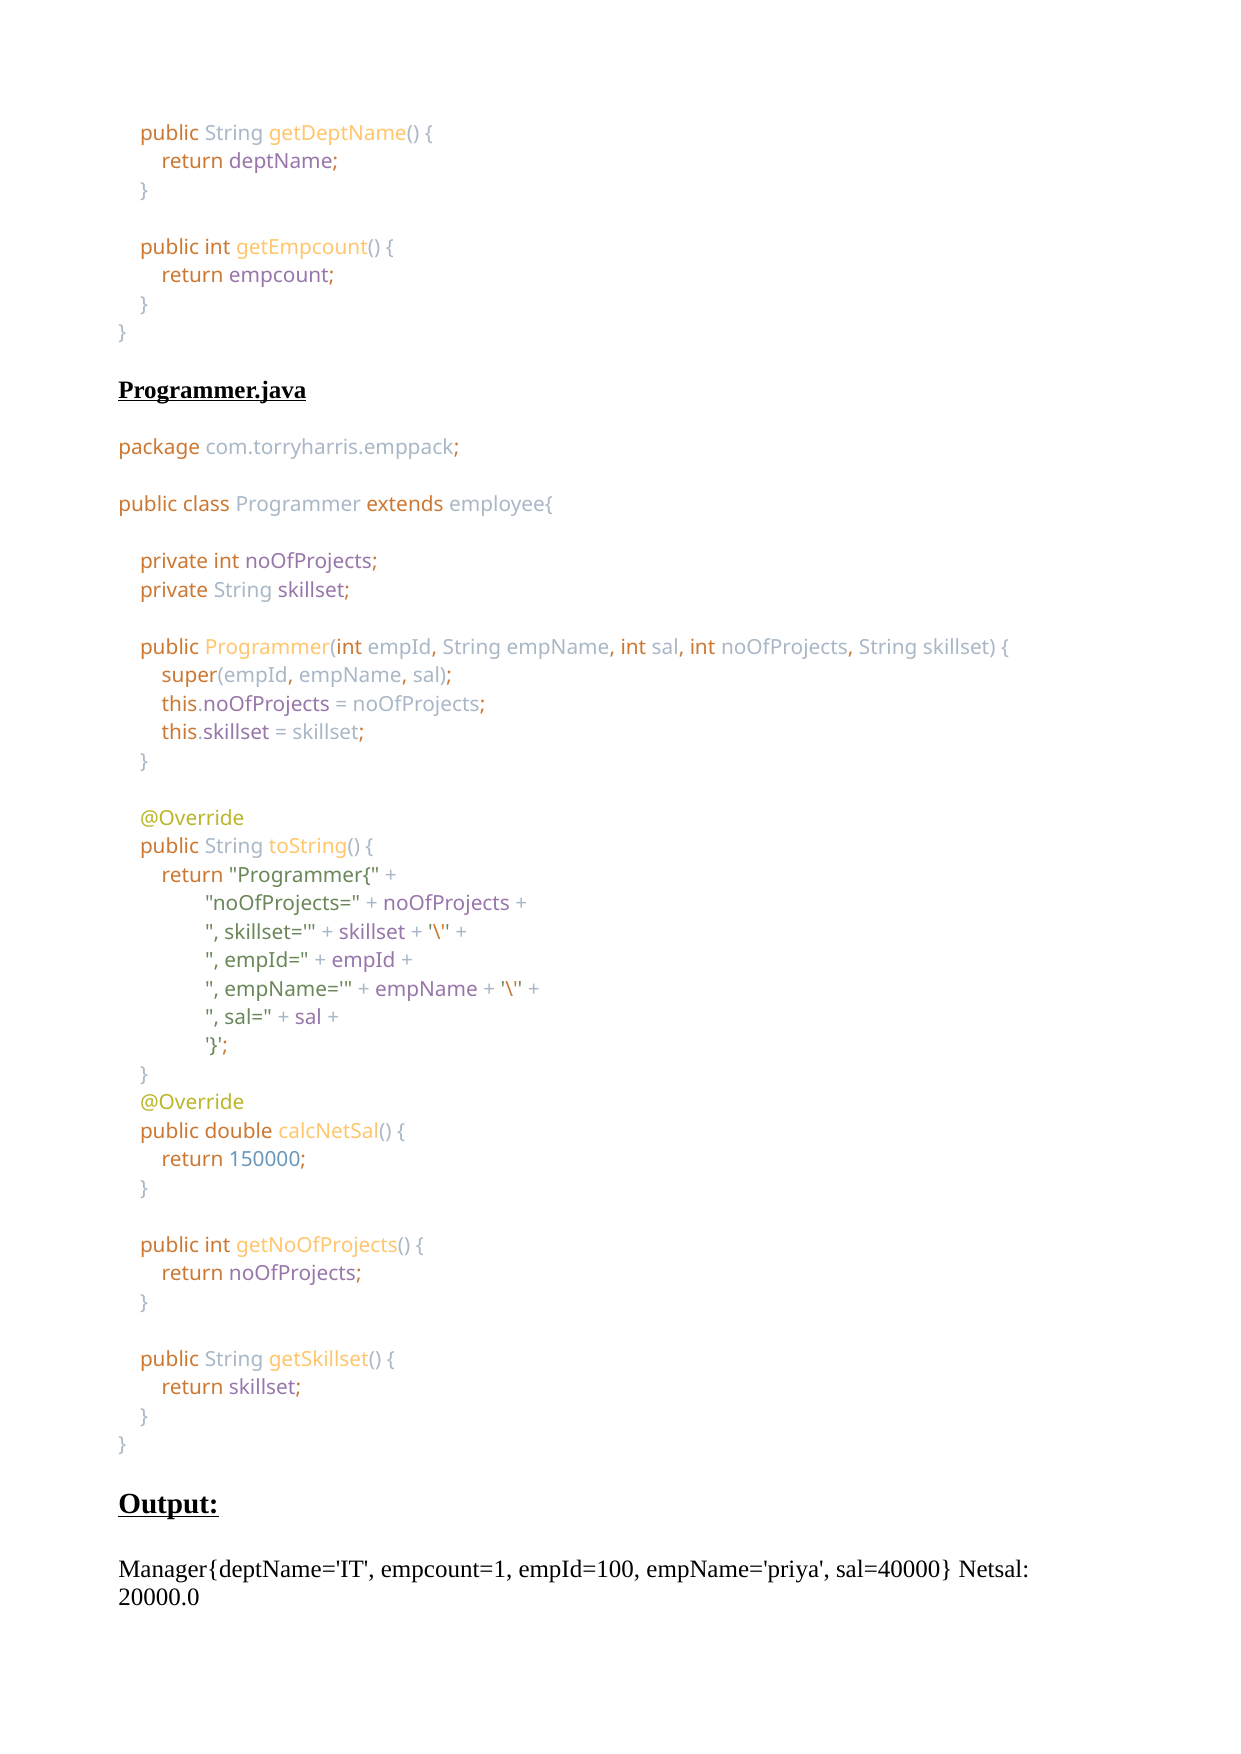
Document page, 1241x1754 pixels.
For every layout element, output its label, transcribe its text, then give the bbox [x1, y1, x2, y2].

text Manager{deptName='IT', empcount=1, empId=100, empName='priya', sal=40000} Netsal: 20000.0 [118, 1554, 1122, 1611]
text public String getDeptName() { return deptName; } public int getEmpcount() { return empcount; } } [118, 118, 1122, 375]
text Programmer.java [118, 375, 1122, 403]
text package com.torryharris.emppack; public class Programmer extends employee{ private int noOfProjects; private String skillset; public Programmer(int empId, String empName, int sal, int noOfProjects, String skillset) { super(empId, empName, sal); this.noOfProjects = noOfProjects; this.skillset = skillset; } @Override public String toString() { return "Programmer{" + "noOfProjects=" + noOfProjects + ", skillset='" + skillset + '\'' + ", empId=" + empId + ", empName='" + empName + '\'' + ", sal=" + sal + '}'; } @Override public double calcNetSal() { return 150000; } public int getNoOfProjects() { return noOfProjects; } public String getSkillset() { return skillset; } } [118, 432, 1122, 1487]
text Output: [118, 1487, 1122, 1520]
